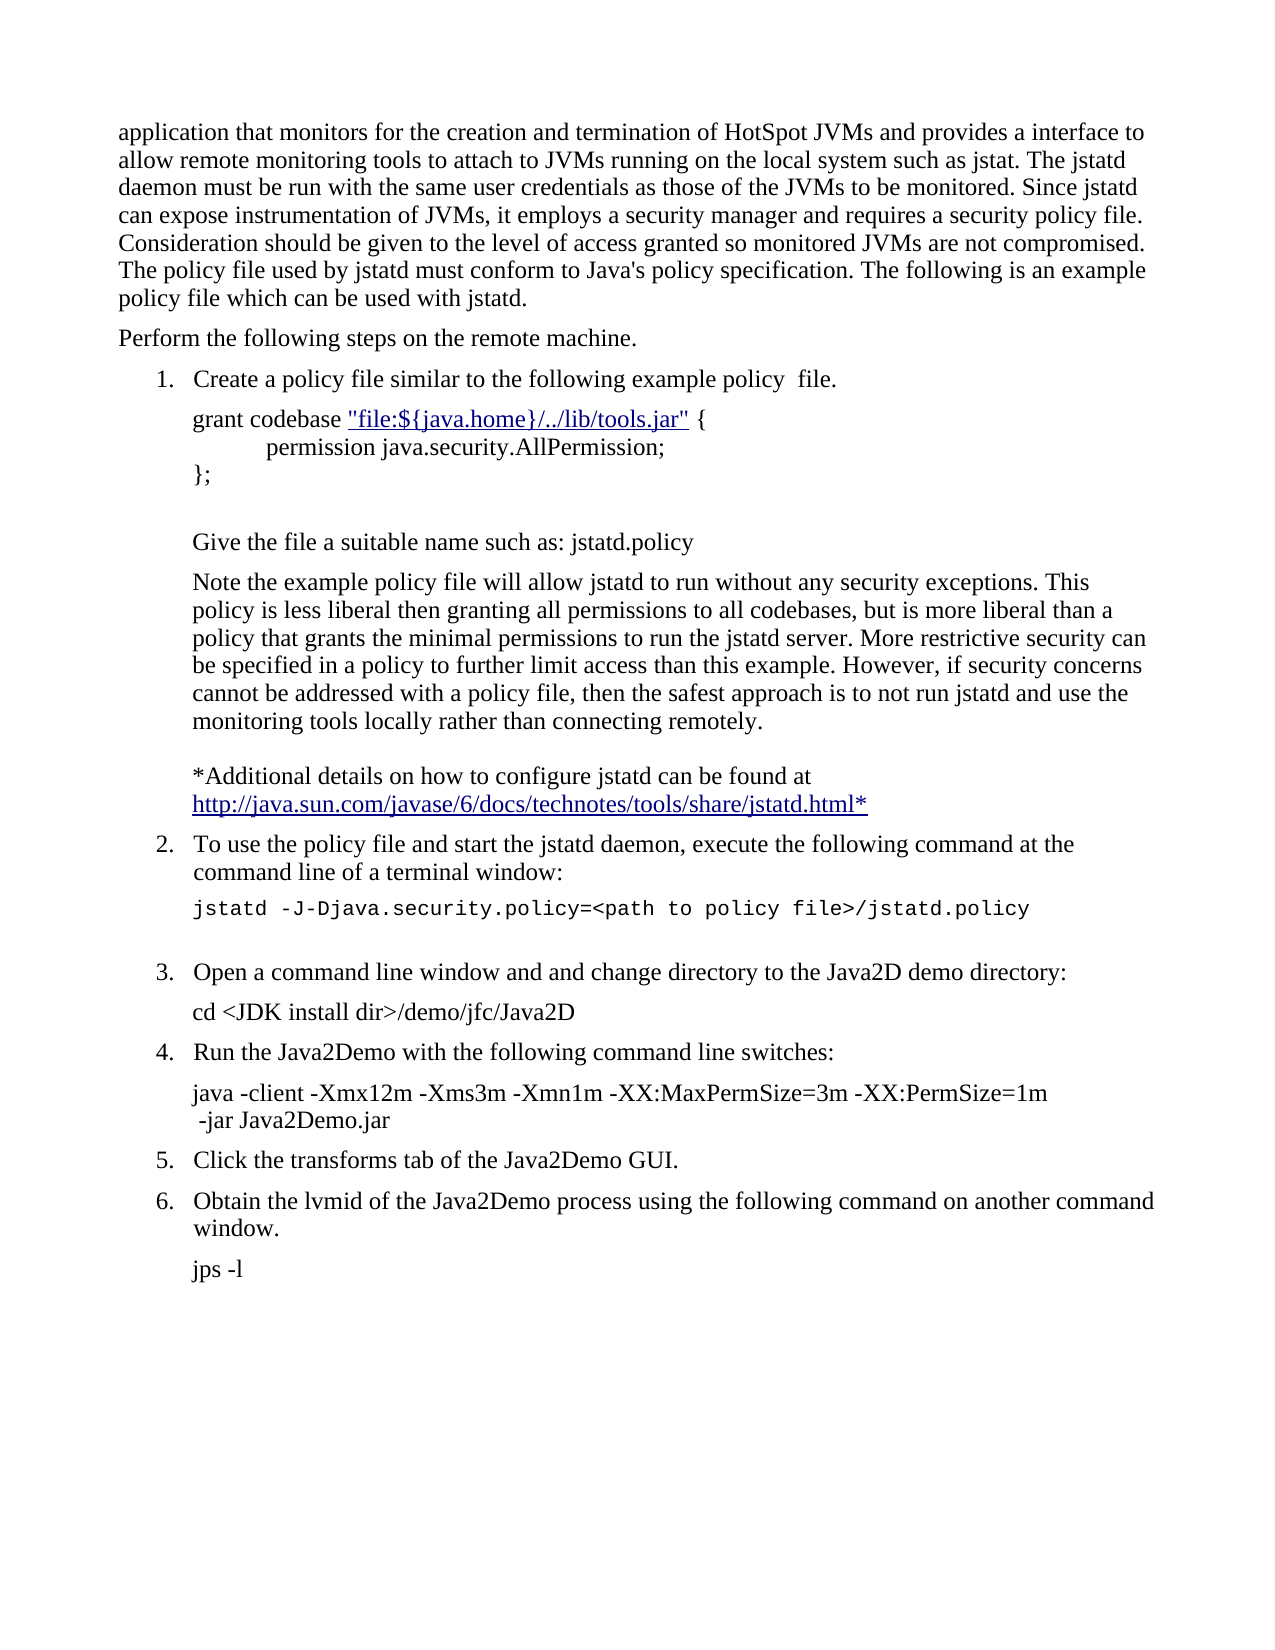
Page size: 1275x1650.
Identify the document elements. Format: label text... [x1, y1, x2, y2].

text java -client -Xmx12m -Xms3m -Xmn1m -XX:MaxPermSize=3m -XX:PermSize=1m -jar Java2Demo.jar [192, 1079, 1157, 1134]
list To use the policy file and start the jstatd daemon, execute the following command at the command line of a terminal window: [156, 830, 1157, 886]
text Give the file a suitable name such as: jstatd.policy [192, 528, 1157, 556]
text application that monitors for the creation and termination of HotSpot JVMs and provides a interface to allow remote monitoring tools to attach to JVMs running on the local system such as jstat. The jstatd daemon must be run with the same user credentials as those of the JVMs to be monitored. Since jstatd can expose instrumentation of JVMs, it employs a security manager and requires a security policy file. Consideration should be given to the level of access granted so monitored JVMs are not compromised. The policy file used by jstatd must conform to Java's policy specification. The following is an example policy file which can be used with jstatd. [118, 118, 1157, 312]
list Run the Java2Demo with the following command line switches: [156, 1038, 1157, 1066]
list Open a command line window and and change directory to the Java2D demo directory: [156, 958, 1157, 986]
text jps -l [192, 1255, 1157, 1282]
text cd <JDK install dir>/demo/jfc/Java2D [192, 998, 1157, 1026]
list Click the transforms tab of the Java2Demo GUI. [156, 1147, 1157, 1174]
list Obtain the lvmid of the Java2Demo process using the following command on another command window. [156, 1187, 1157, 1242]
text Note the example policy file will allow jstatd to run without any security exceptions. This policy is less liberal then granting all permissions to all codebases, but is more liberal than a policy that grants the minimal permissions to run the jstatd server. More restrictive security can be specified in a policy to further limit access than this example. However, if security concerns cannot be addressed with a policy file, then the safest approach is to not run jstatd and use the monitoring tools locally rather than connecting remotely. *Additional details on how to configure jstatd can be found at http://java.sun.com/javase/6/docs/technotes/tools/share/jstatd.html* [192, 568, 1157, 818]
text grant codebase "file:${java.home}/../lib/tools.jar" { permission java.security.AllPermission; }; [192, 405, 1157, 516]
text jstatd -J-Djava.security.policy=<path to policy file>/jstatd.policy [192, 898, 1157, 946]
list Create a policy file similar to the following example policy file. [156, 365, 1157, 392]
text Perform the following steps on the remote machine. [118, 324, 1157, 352]
